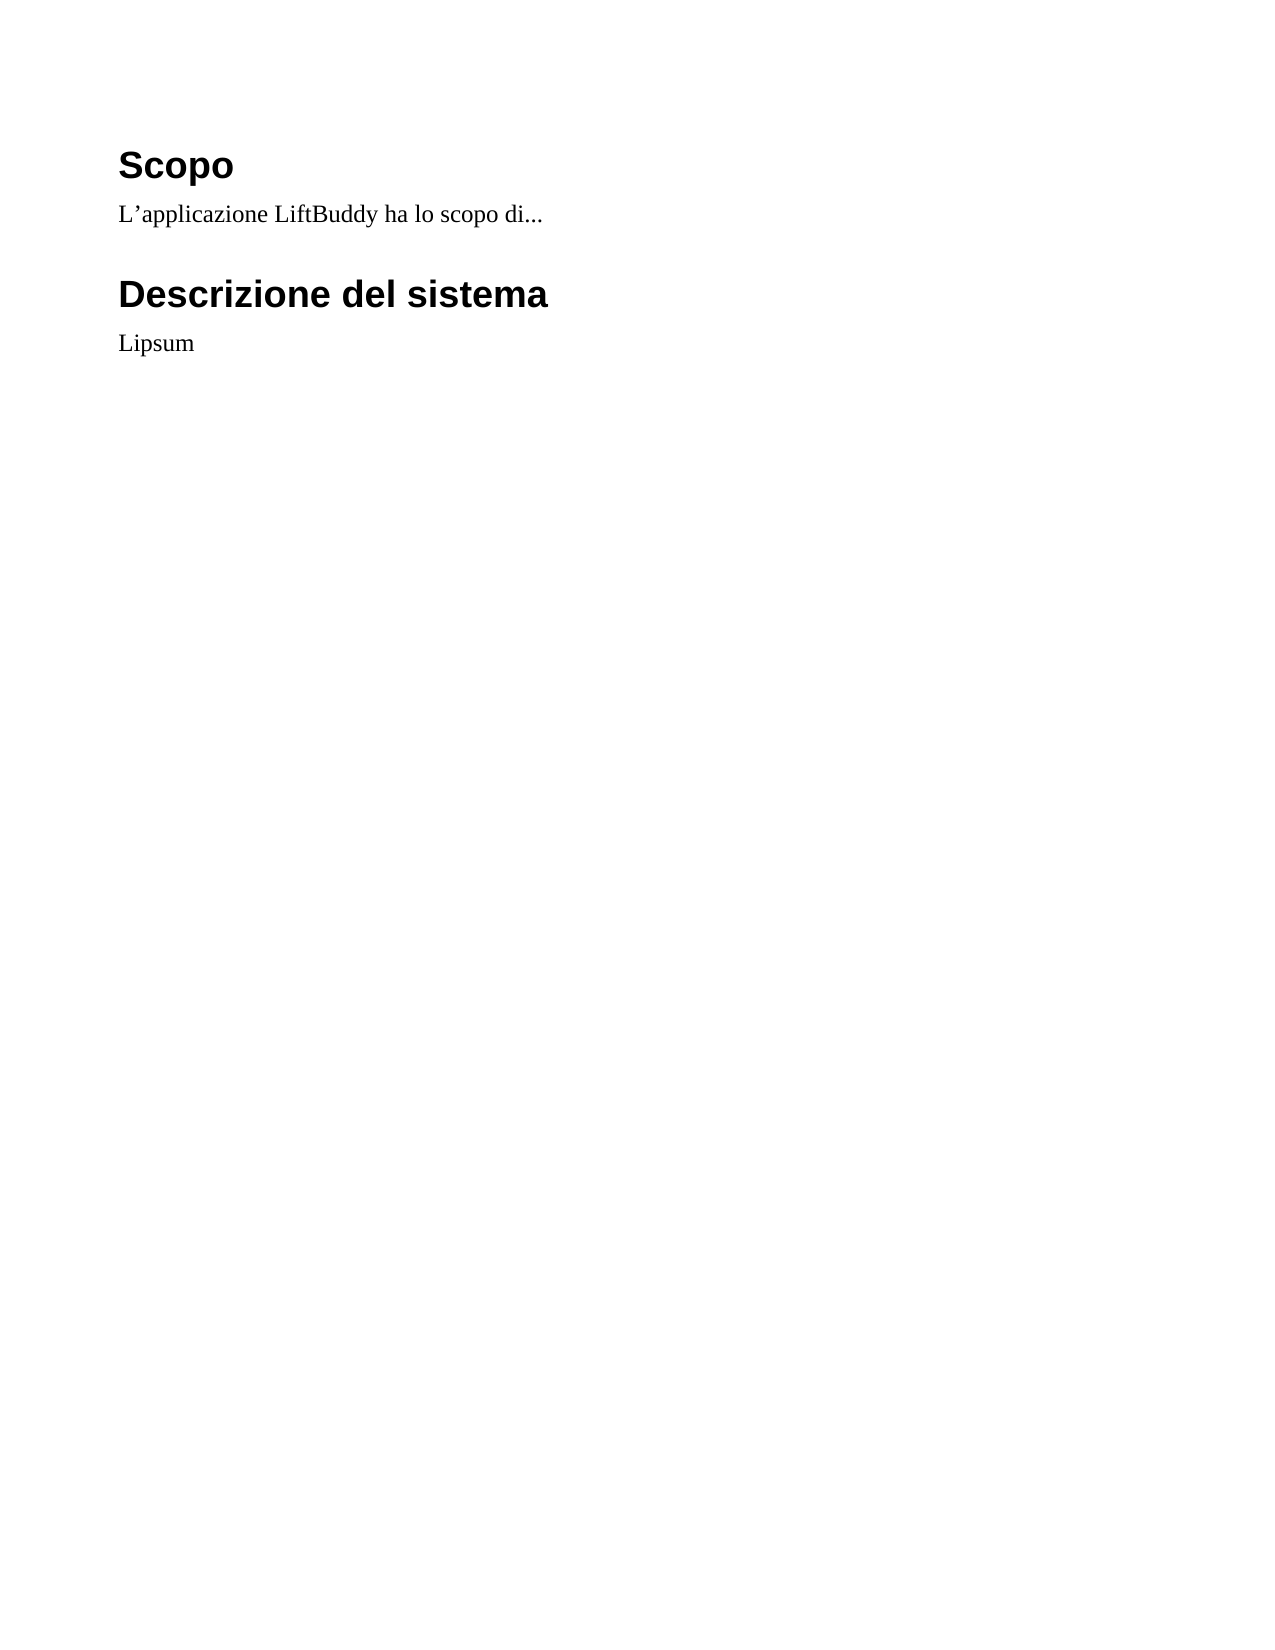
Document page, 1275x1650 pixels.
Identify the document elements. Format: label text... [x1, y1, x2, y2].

text Lipsum [118, 328, 1157, 357]
subtitle Descrizione del sistema [118, 272, 1157, 316]
subtitle Scopo [118, 143, 1157, 187]
text L’applicazione LiftBuddy ha lo scopo di... [118, 199, 1157, 228]
